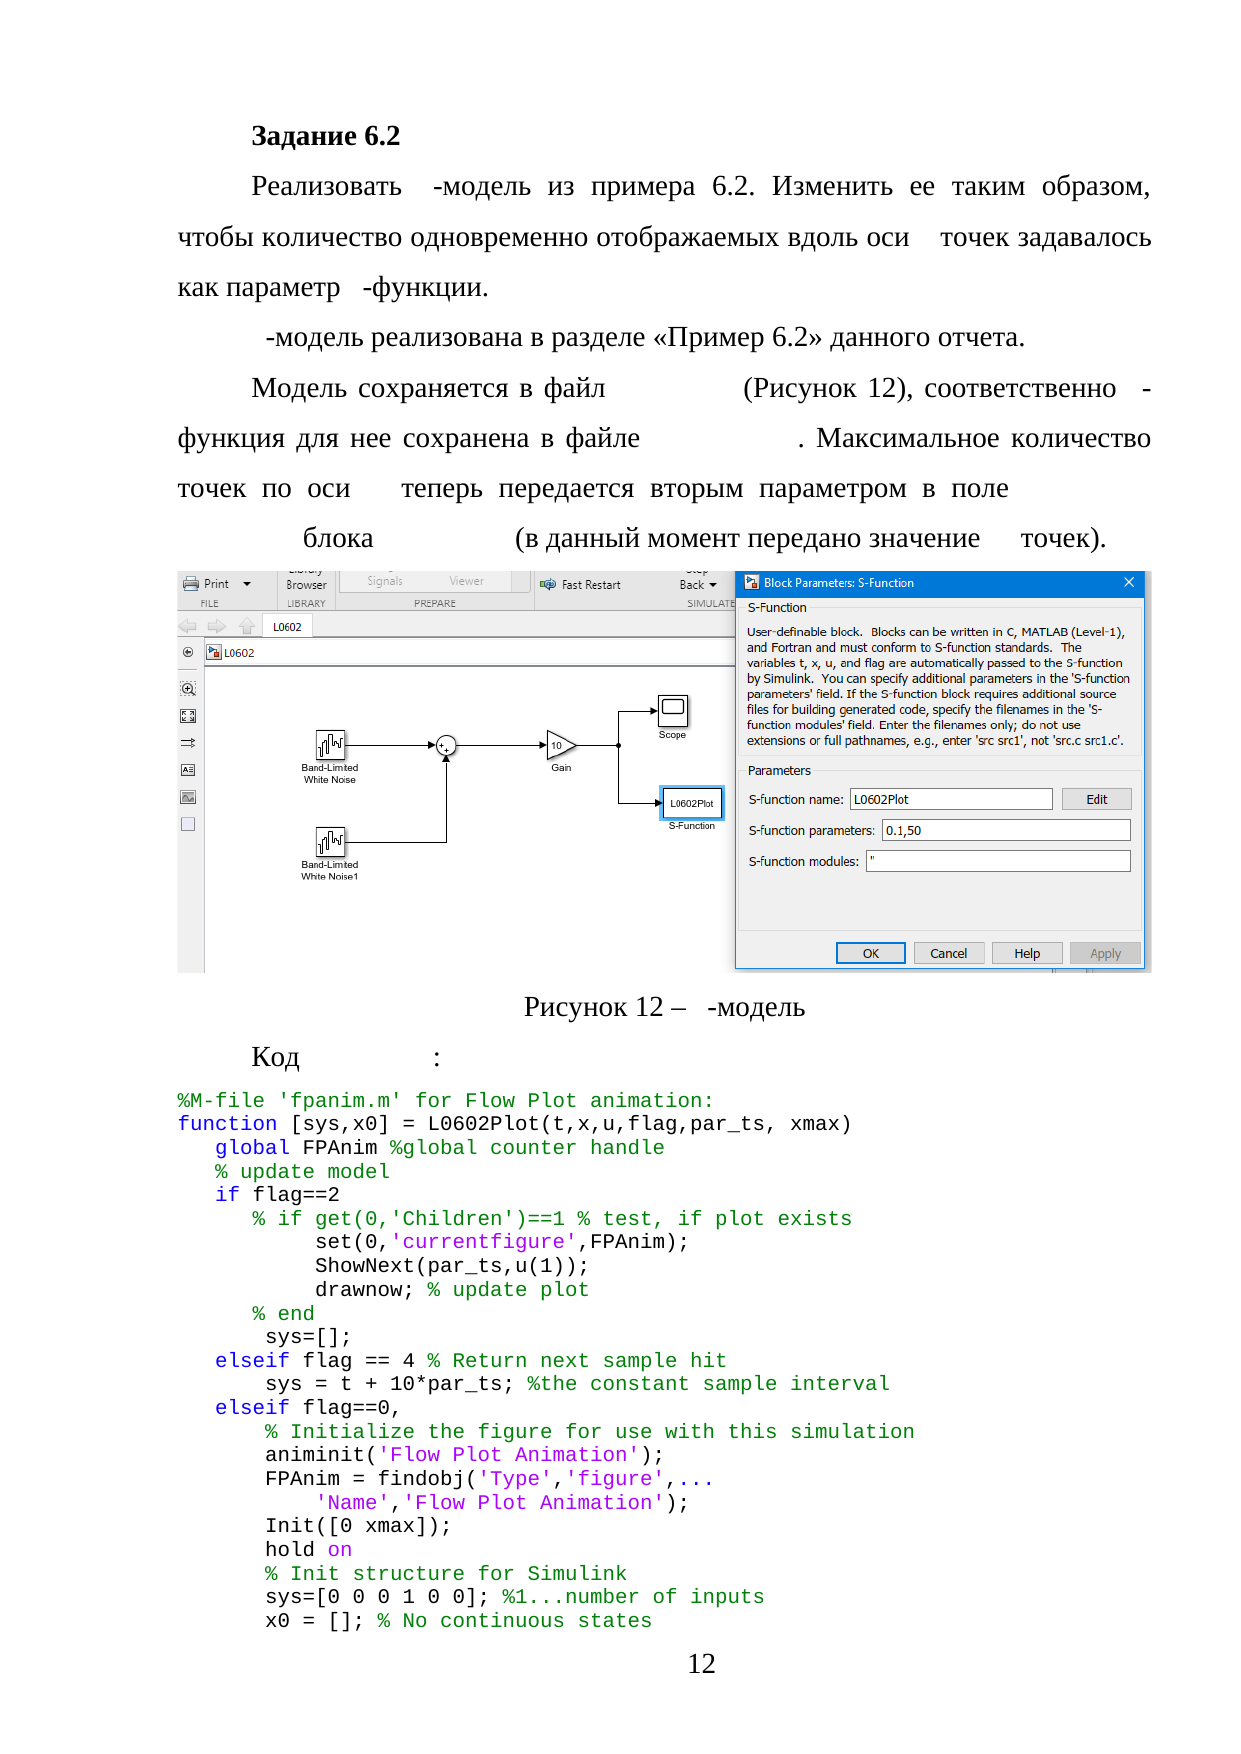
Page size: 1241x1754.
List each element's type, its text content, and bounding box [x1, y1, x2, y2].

subtitle Задание 6.2 [177, 118, 1152, 152]
text set(0,'currentfigure',FPAnim); [177, 1232, 1152, 1255]
text % Init structure for Simulink [177, 1563, 1152, 1586]
text FPAnim = findobj('Type','figure',... [177, 1468, 1152, 1492]
text function [sys,x0] = L0602Plot(t,x,u,flag,par_ts, xmax) [177, 1113, 1152, 1137]
text -модель реализована в разделе «Пример 6.2» данного отчета. [177, 319, 1152, 353]
text elseif flag == 4 % Return next sample hit [177, 1350, 1152, 1373]
text sys = t + 10*par_ts; %the constant sample interval [177, 1373, 1152, 1397]
text 'Name','Flow Plot Animation'); [177, 1492, 1152, 1515]
text elseif flag==0, [177, 1397, 1152, 1421]
text %M-file 'fpanim.m' for Flow Plot animation: [177, 1090, 1152, 1113]
text Рисунок 12 – -модель [177, 989, 1152, 1023]
text global FPAnim %global counter handle [177, 1137, 1152, 1161]
text Init([0 xmax]); [177, 1515, 1152, 1539]
text sys=[0 0 0 1 0 0]; %1...number of inputs [177, 1586, 1152, 1610]
text % end [177, 1302, 1152, 1326]
text if flag==2 [177, 1184, 1152, 1208]
text sys=[]; [177, 1326, 1152, 1350]
text hold on [177, 1539, 1152, 1563]
text ShowNext(par_ts,u(1)); [177, 1255, 1152, 1279]
text animinit('Flow Plot Animation'); [177, 1444, 1152, 1468]
text % if get(0,'Children')==1 % test, if plot exists [177, 1208, 1152, 1232]
text % Initialize the figure for use with this simulation [177, 1421, 1152, 1444]
text Модель сохраняется в файл (Рисунок 12), соответственно -функция для нее сохранена в файле . Максимальное количество точек по оси теперь передается вторым параметром в поле блока (в данный момент передано значение точек). [177, 370, 1152, 554]
text % update model [177, 1161, 1152, 1184]
picture [177, 571, 1152, 973]
text x0 = []; % No continuous states [177, 1610, 1152, 1633]
text drawnow; % update plot [177, 1279, 1152, 1302]
text Код : [177, 1039, 1152, 1073]
text Реализовать -модель из примера 6.2. Изменить ее таким образом, чтобы количество одновременно отображаемых вдоль оси точек задавалось как параметр -функции. [177, 168, 1152, 303]
